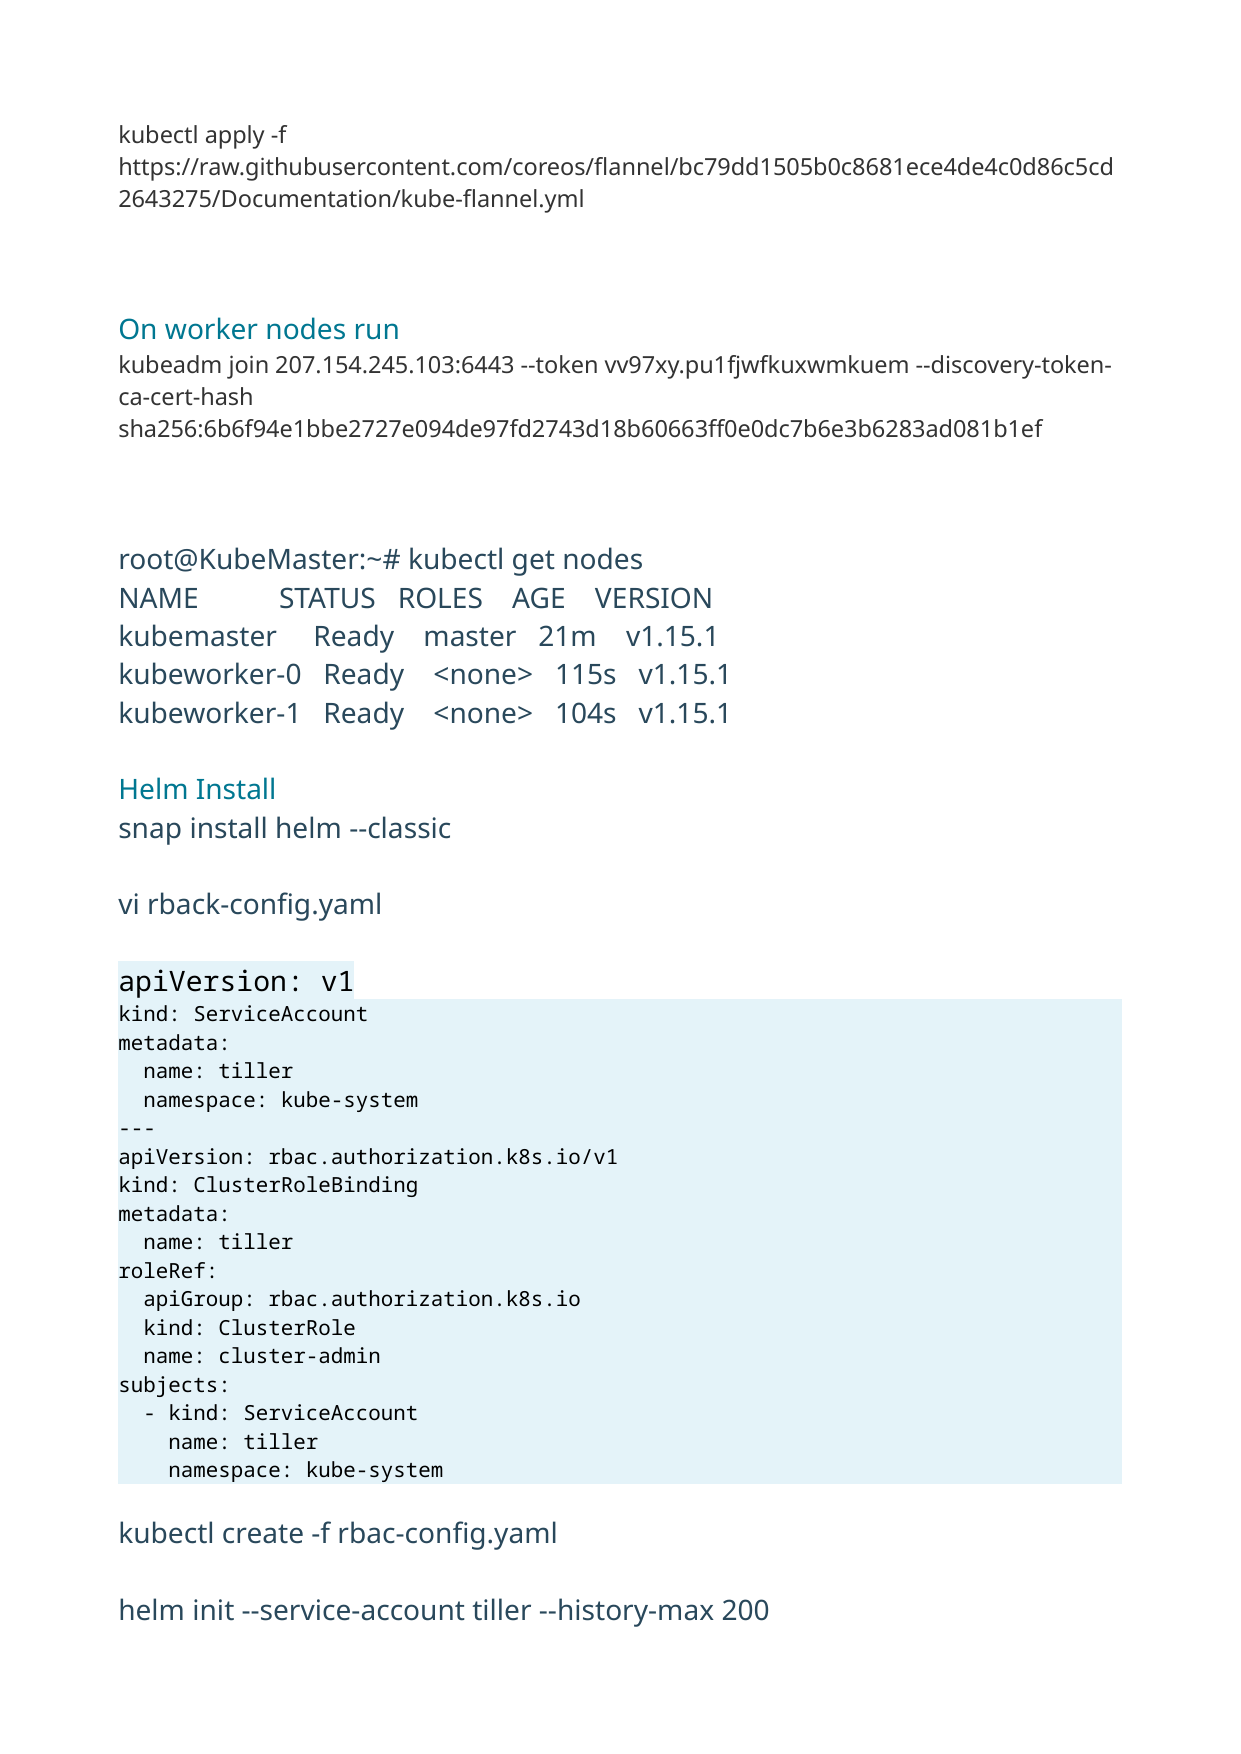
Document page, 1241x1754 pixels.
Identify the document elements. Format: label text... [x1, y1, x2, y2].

text kubeadm join 207.154.245.103:6443 --token vv97xy.pu1fjwfkuxwmkuem --discovery-token-ca-cert-hash sha256:6b6f94e1bbe2727e094de97fd2743d18b60663ff0e0dc7b6e3b6283ad081b1ef [118, 348, 1122, 444]
text subjects: [118, 1370, 1122, 1398]
text vi rback-config.yaml [118, 884, 1122, 923]
text kind: ClusterRoleBinding [118, 1170, 1122, 1199]
text kubemaster Ready master 21m v1.15.1 [118, 616, 1122, 654]
text root@KubeMaster:~# kubectl get nodes [118, 539, 1122, 578]
text kubeworker-1 Ready <none> 104s v1.15.1 [118, 693, 1122, 731]
text kind: ClusterRole [118, 1313, 1122, 1341]
text kubectl apply -f https://raw.githubusercontent.com/coreos/flannel/bc79dd1505b0c8681ece4de4c0d86c5cd2643275/Documentation/kube-flannel.yml [118, 118, 1122, 214]
text kind: ServiceAccount [118, 999, 1122, 1028]
text --- [118, 1113, 1122, 1142]
text name: tiller [118, 1427, 1122, 1455]
text name: tiller [118, 1056, 1122, 1085]
text namespace: kube-system [118, 1085, 1122, 1113]
text kubectl create -f rbac-config.yaml [118, 1513, 1122, 1552]
text metadata: [118, 1199, 1122, 1227]
text On worker nodes run [118, 310, 1122, 348]
text namespace: kube-system [118, 1455, 1122, 1484]
text metadata: [118, 1028, 1122, 1056]
text name: tiller [118, 1227, 1122, 1256]
text apiGroup: rbac.authorization.k8s.io [118, 1284, 1122, 1313]
text snap install helm --classic [118, 808, 1122, 846]
text kubeworker-0 Ready <none> 115s v1.15.1 [118, 654, 1122, 693]
text - kind: ServiceAccount [118, 1398, 1122, 1427]
text NAME STATUS ROLES AGE VERSION [118, 578, 1122, 616]
text helm init --service-account tiller --history-max 200 [118, 1590, 1122, 1628]
text name: cluster-admin [118, 1341, 1122, 1370]
text roleRef: [118, 1256, 1122, 1284]
text Helm Install [118, 769, 1122, 808]
text apiVersion: v1 [118, 961, 1122, 999]
text apiVersion: rbac.authorization.k8s.io/v1 [118, 1142, 1122, 1170]
